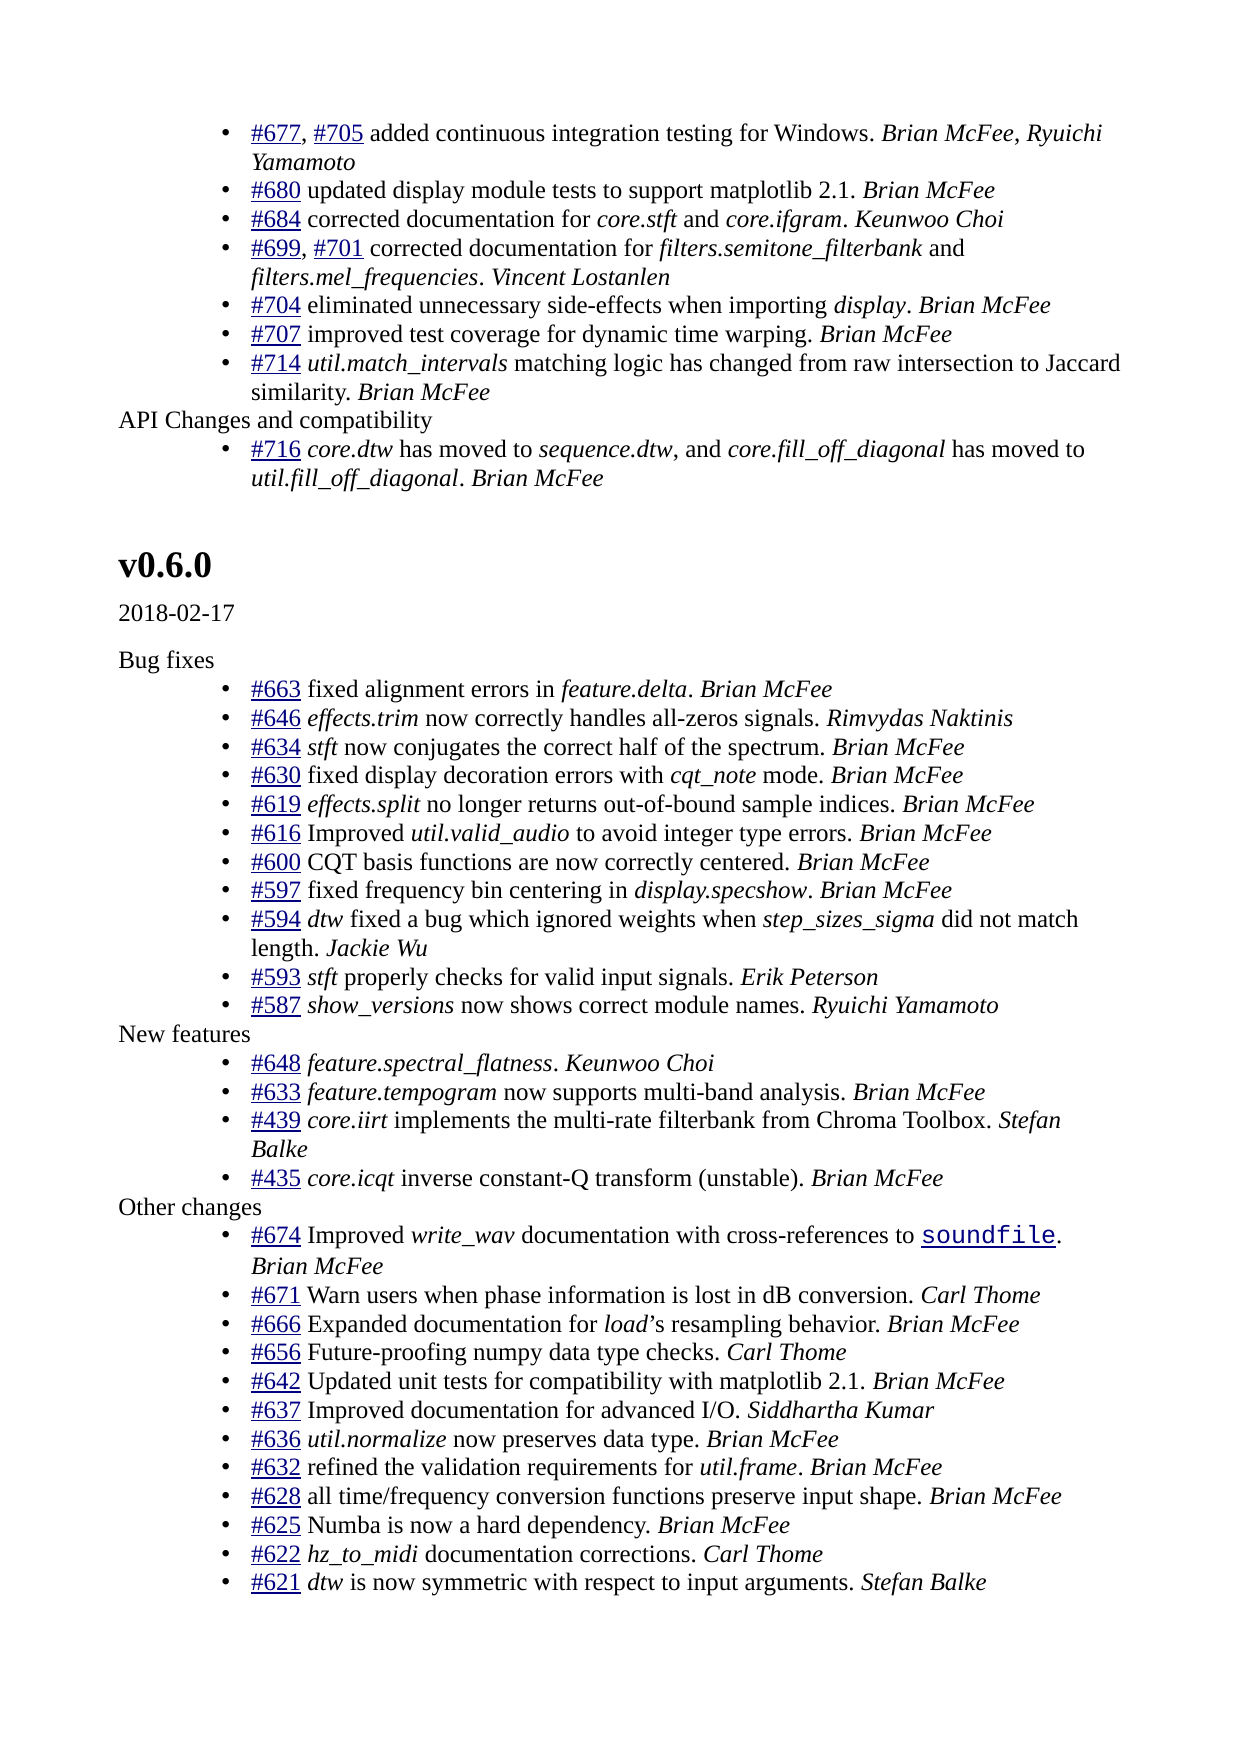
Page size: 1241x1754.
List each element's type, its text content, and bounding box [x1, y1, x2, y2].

text 2018-02-17 [118, 598, 1122, 627]
list #666 Expanded documentation for load’s resampling behavior. Brian McFee [221, 1309, 1122, 1337]
list #674 Improved write_wav documentation with cross-references to soundfile. Brian McFee [221, 1220, 1122, 1280]
list #594 dtw fixed a bug which ignored weights when step_sizes_sigma did not match length. Jackie Wu [221, 904, 1122, 962]
list #634 stft now conjugates the correct half of the spectrum. Brian McFee [221, 732, 1122, 760]
list #625 Numba is now a hard dependency. Brian McFee [221, 1510, 1122, 1539]
list #621 dtw is now symmetric with respect to input arguments. Stefan Balke [221, 1567, 1122, 1596]
subtitle New features [118, 1019, 1122, 1048]
list #439 core.iirt implements the multi-rate filterbank from Chroma Toolbox. Stefan Balke [221, 1105, 1122, 1163]
list #630 fixed display decoration errors with cqt_note mode. Brian McFee [221, 760, 1122, 789]
list #600 CQT basis functions are now correctly centered. Brian McFee [221, 847, 1122, 875]
list #633 feature.tempogram now supports multi-band analysis. Brian McFee [221, 1077, 1122, 1105]
list #646 effects.trim now correctly handles all-zeros signals. Rimvydas Naktinis [221, 703, 1122, 732]
list #677, #705 added continuous integration testing for Windows. Brian McFee, Ryuichi Yamamoto [221, 118, 1122, 176]
list #699, #701 corrected documentation for filters.semitone_filterbank and filters.mel_frequencies. Vincent Lostanlen [221, 233, 1122, 291]
list #632 refined the validation requirements for util.frame. Brian McFee [221, 1452, 1122, 1481]
subtitle Bug fixes [118, 645, 1122, 674]
list #656 Future-proofing numpy data type checks. Carl Thome [221, 1337, 1122, 1366]
list #597 fixed frequency bin centering in display.specshow. Brian McFee [221, 875, 1122, 904]
subtitle v0.6.0 [118, 542, 1122, 585]
list #587 show_versions now shows correct module names. Ryuichi Yamamoto [221, 990, 1122, 1019]
list #435 core.icqt inverse constant-Q transform (unstable). Brian McFee [221, 1163, 1122, 1192]
list #648 feature.spectral_flatness. Keunwoo Choi [221, 1048, 1122, 1077]
list #628 all time/frequency conversion functions preserve input shape. Brian McFee [221, 1481, 1122, 1510]
list #663 fixed alignment errors in feature.delta. Brian McFee [221, 674, 1122, 703]
subtitle API Changes and compatibility [118, 406, 1122, 434]
subtitle Other changes [118, 1192, 1122, 1220]
list #684 corrected documentation for core.stft and core.ifgram. Keunwoo Choi [221, 204, 1122, 233]
list #714 util.match_intervals matching logic has changed from raw intersection to Jaccard similarity. Brian McFee [221, 348, 1122, 406]
list #707 improved test coverage for dynamic time warping. Brian McFee [221, 319, 1122, 348]
list #619 effects.split no longer returns out-of-bound sample indices. Brian McFee [221, 789, 1122, 818]
list #642 Updated unit tests for compatibility with matplotlib 2.1. Brian McFee [221, 1366, 1122, 1395]
list #680 updated display module tests to support matplotlib 2.1. Brian McFee [221, 176, 1122, 204]
list #616 Improved util.valid_audio to avoid integer type errors. Brian McFee [221, 818, 1122, 847]
list #593 stft properly checks for valid input signals. Erik Peterson [221, 962, 1122, 990]
list #716 core.dtw has moved to sequence.dtw, and core.fill_off_diagonal has moved to util.fill_off_diagonal. Brian McFee [221, 434, 1122, 492]
list #636 util.normalize now preserves data type. Brian McFee [221, 1424, 1122, 1452]
list #704 eliminated unnecessary side-effects when importing display. Brian McFee [221, 291, 1122, 319]
list #671 Warn users when phase information is lost in dB conversion. Carl Thome [221, 1280, 1122, 1309]
list #622 hz_to_midi documentation corrections. Carl Thome [221, 1539, 1122, 1567]
list #637 Improved documentation for advanced I/O. Siddhartha Kumar [221, 1395, 1122, 1424]
